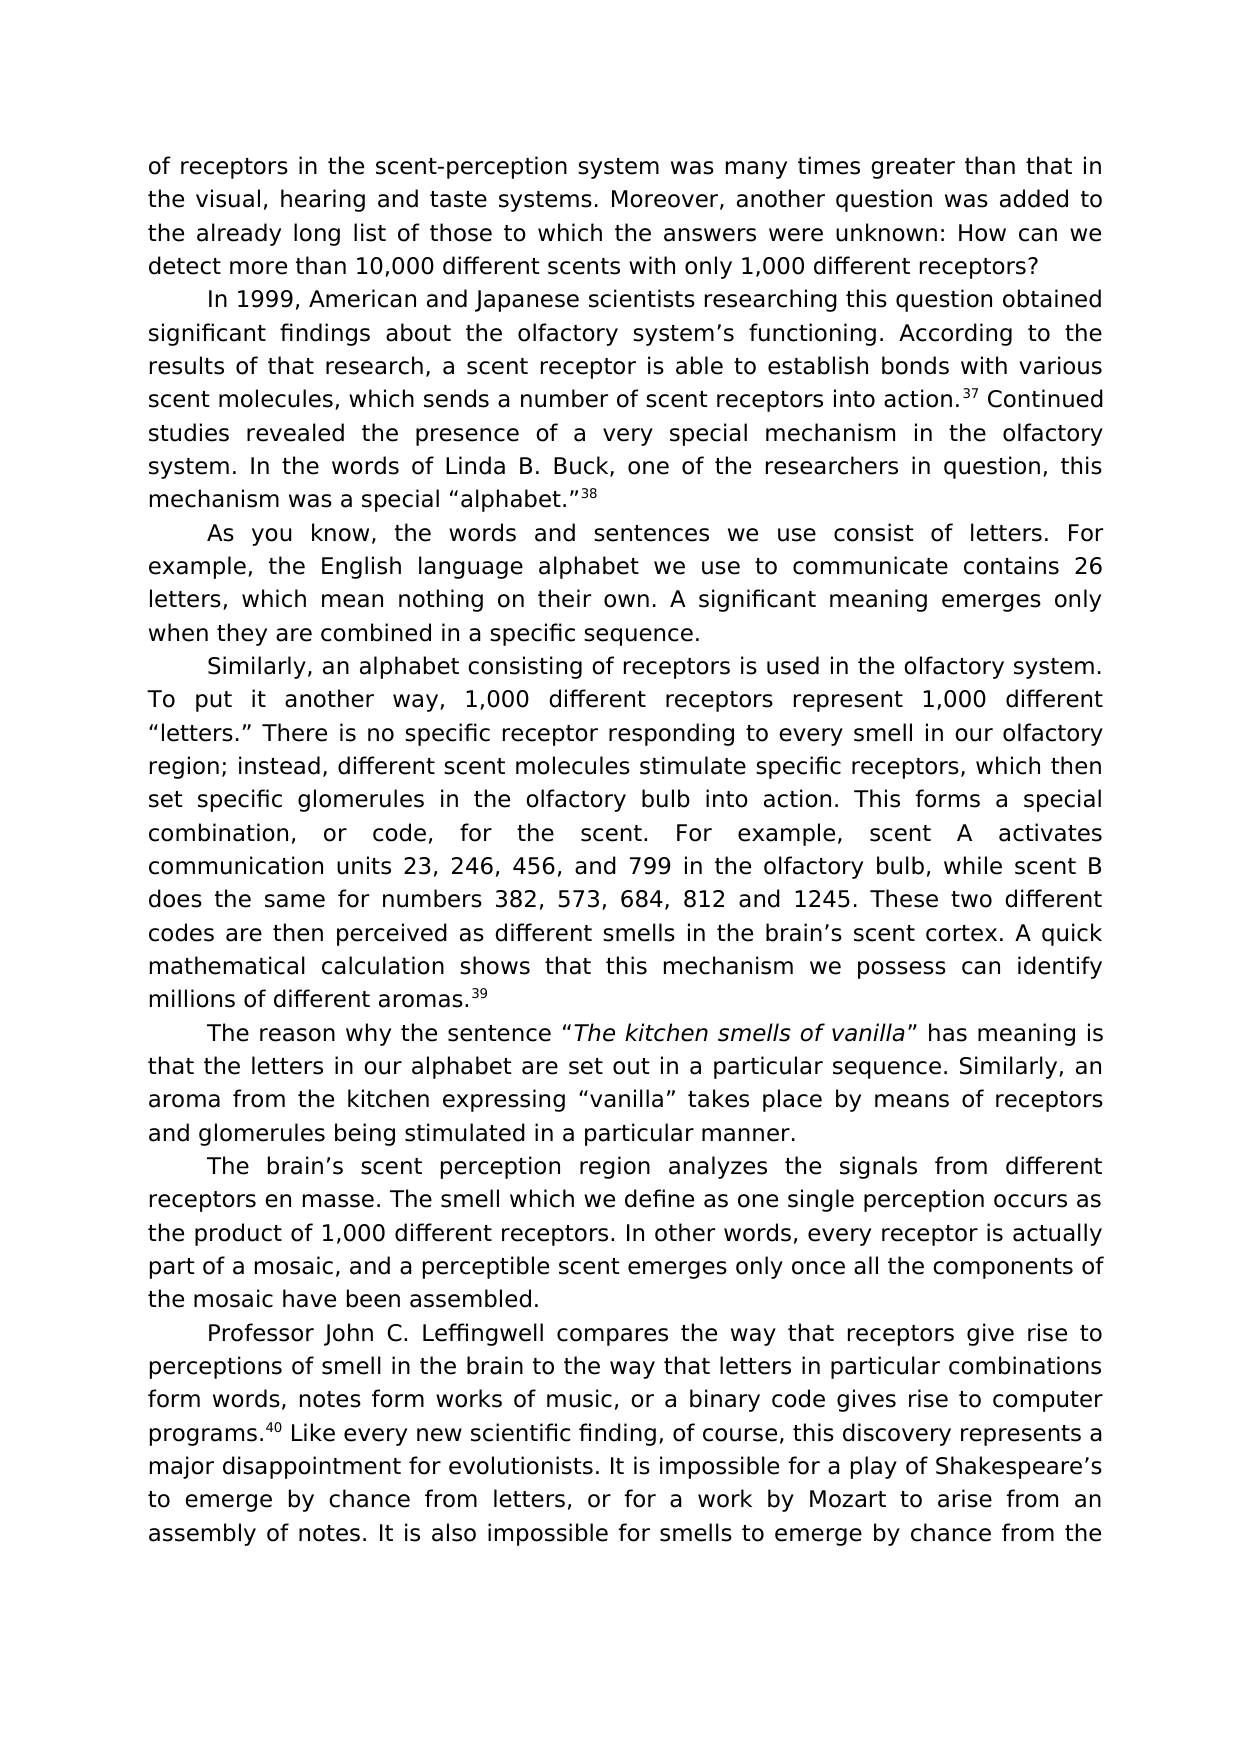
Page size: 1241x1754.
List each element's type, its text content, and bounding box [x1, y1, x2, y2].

text Similarly, an alphabet consisting of receptors is used in the olfactory system. To put it another way, 1,000 different receptors represent 1,000 different “letters.” There is no specific receptor responding to every smell in our olfactory region; instead, different scent molecules stimulate specific receptors, which then set specific glomerules in the olfactory bulb into action. This forms a special combination, or code, for the scent. For example, scent A activates communication units 23, 246, 456, and 799 in the olfactory bulb, while scent B does the same for numbers 382, 573, 684, 812 and 1245. These two different codes are then perceived as different smells in the brain’s scent cortex. A quick mathematical calculation shows that this mechanism we possess can identify millions of different aromas. [148, 648, 1104, 1014]
text In 1999, American and Japanese scientists researching this question obtained significant findings about the olfactory system’s functioning. According to the results of that research, a scent receptor is able to establish bonds with various scent molecules, which sends a number of scent receptors into action. Continued studies revealed the presence of a very special mechanism in the olfactory system. In the words of Linda B. Buck, one of the researchers in question, this mechanism was a special “alphabet.” [148, 281, 1104, 514]
text Professor John C. Leffingwell compares the way that receptors give rise to perceptions of smell in the brain to the way that letters in particular combinations form words, notes form works of music, or a binary code gives rise to computer programs. Like every new scientific finding, of course, this discovery represents a major disappointment for evolutionists. It is impossible for a play of Shakespeare’s to emerge by chance from letters, or for a work by Mozart to arise from an assembly of notes. It is also impossible for smells to emerge by chance from the [148, 1314, 1104, 1548]
text As you know, the words and sentences we use consist of letters. For example, the English language alphabet we use to communicate contains 26 letters, which mean nothing on their own. A significant meaning emerges only when they are combined in a specific sequence. [148, 514, 1104, 648]
text of receptors in the scent-perception system was many times greater than that in the visual, hearing and taste systems. Moreover, another question was added to the already long list of those to which the answers were unknown: How can we detect more than 10,000 different scents with only 1,000 different receptors? [148, 148, 1104, 281]
text The reason why the sentence “The kitchen smells of vanilla” has meaning is that the letters in our alphabet are set out in a particular sequence. Similarly, an aroma from the kitchen expressing “vanilla” takes place by means of receptors and glomerules being stimulated in a particular manner. [148, 1014, 1104, 1148]
text The brain’s scent perception region analyzes the signals from different receptors en masse. The smell which we define as one single perception occurs as the product of 1,000 different receptors. In other words, every receptor is actually part of a mosaic, and a perceptible scent emerges only once all the components of the mosaic have been assembled. [148, 1148, 1104, 1314]
